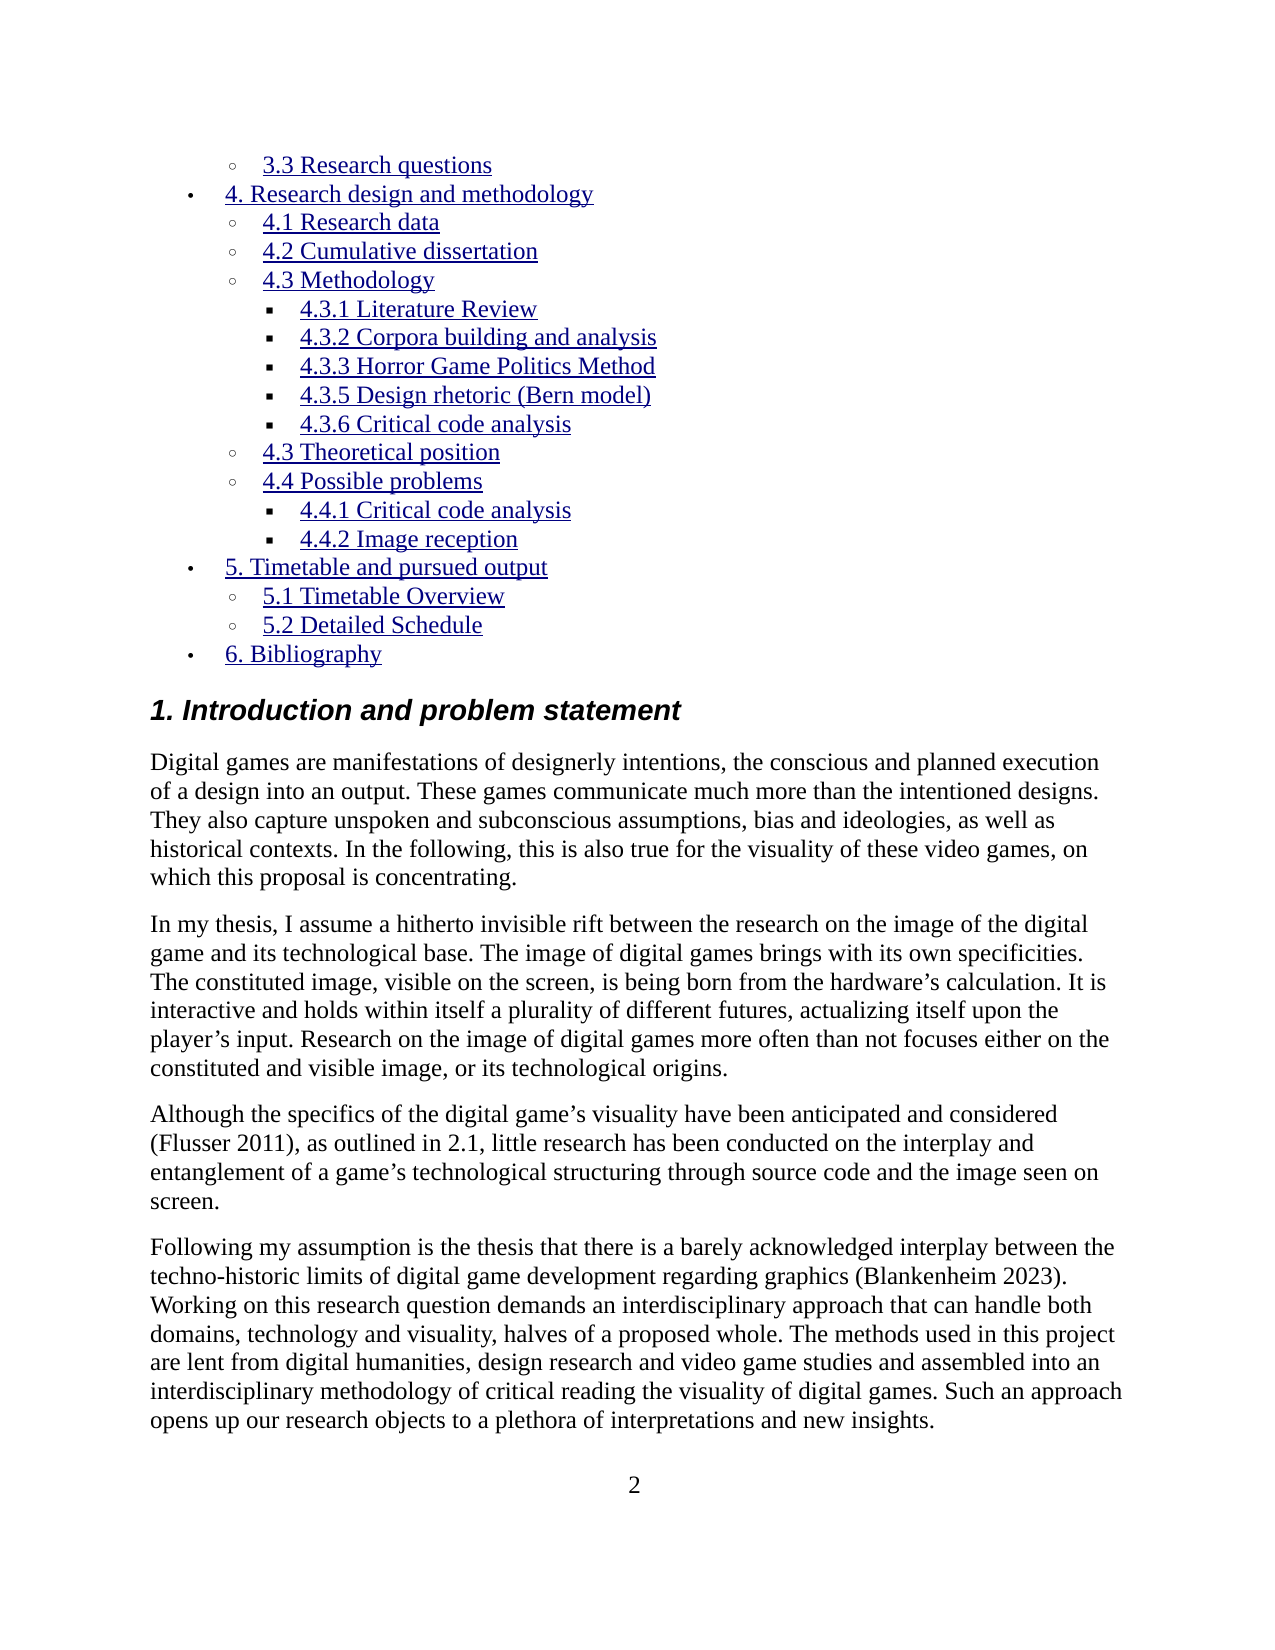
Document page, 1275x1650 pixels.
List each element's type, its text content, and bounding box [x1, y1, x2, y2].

list 4.4.2 Image reception [262, 524, 1125, 552]
list 3.3 Research questions [225, 150, 1125, 179]
list 4.3.6 Critical code analysis [262, 409, 1125, 437]
list 4.3.5 Design rhetoric (Bern model) [262, 380, 1125, 409]
list 4.4 Possible problems [225, 466, 1125, 495]
text In my thesis, I assume a hitherto invisible rift between the research on the image of the digital game and its technological base. The image of digital games brings with its own specificities. The constituted image, visible on the screen, is being born from the hardware’s calculation. It is interactive and holds within itself a plurality of different futures, actualizing itself upon the player’s input. Research on the image of digital games more often than not focuses either on the constituted and visible image, or its technological origins. [150, 909, 1125, 1082]
list 4.3.1 Literature Review [262, 294, 1125, 322]
list 6. Bibliography [187, 639, 1125, 667]
list 4.1 Research data [225, 207, 1125, 236]
list 4.3 Methodology [225, 265, 1125, 294]
list 4. Research design and methodology [187, 179, 1125, 207]
list 5. Timetable and pursued output [187, 552, 1125, 581]
list 5.1 Timetable Overview [225, 581, 1125, 610]
subtitle 1. Introduction and problem statement [150, 692, 1125, 726]
text Although the specifics of the digital game’s visuality have been anticipated and considered (Flusser 2011), as outlined in 2.1, little research has been conducted on the interplay and entanglement of a game’s technological structuring through source code and the image seen on screen. [150, 1099, 1125, 1214]
list 4.2 Cumulative dissertation [225, 236, 1125, 265]
list 5.2 Detailed Schedule [225, 610, 1125, 639]
text Digital games are manifestations of designerly intentions, the conscious and planned execution of a design into an output. These games communicate much more than the intentioned designs. They also capture unspoken and subconscious assumptions, bias and ideologies, as well as historical contexts. In the following, this is also true for the visuality of these video games, on which this proposal is concentrating. [150, 747, 1125, 891]
list 4.3.3 Horror Game Politics Method [262, 351, 1125, 380]
text Following my assumption is the thesis that there is a barely acknowledged interplay between the techno-historic limits of digital game development regarding graphics (Blankenheim 2023). Working on this research question demands an interdisciplinary approach that can handle both domains, technology and visuality, halves of a proposed whole. The methods used in this project are lent from digital humanities, design research and video game studies and assembled into an interdisciplinary methodology of critical reading the visuality of digital games. Such an approach opens up our research objects to a plethora of interpretations and new insights. [150, 1232, 1125, 1434]
list 4.3.2 Corpora building and analysis [262, 322, 1125, 351]
list 4.4.1 Critical code analysis [262, 495, 1125, 524]
list 4.3 Theoretical position [225, 437, 1125, 466]
